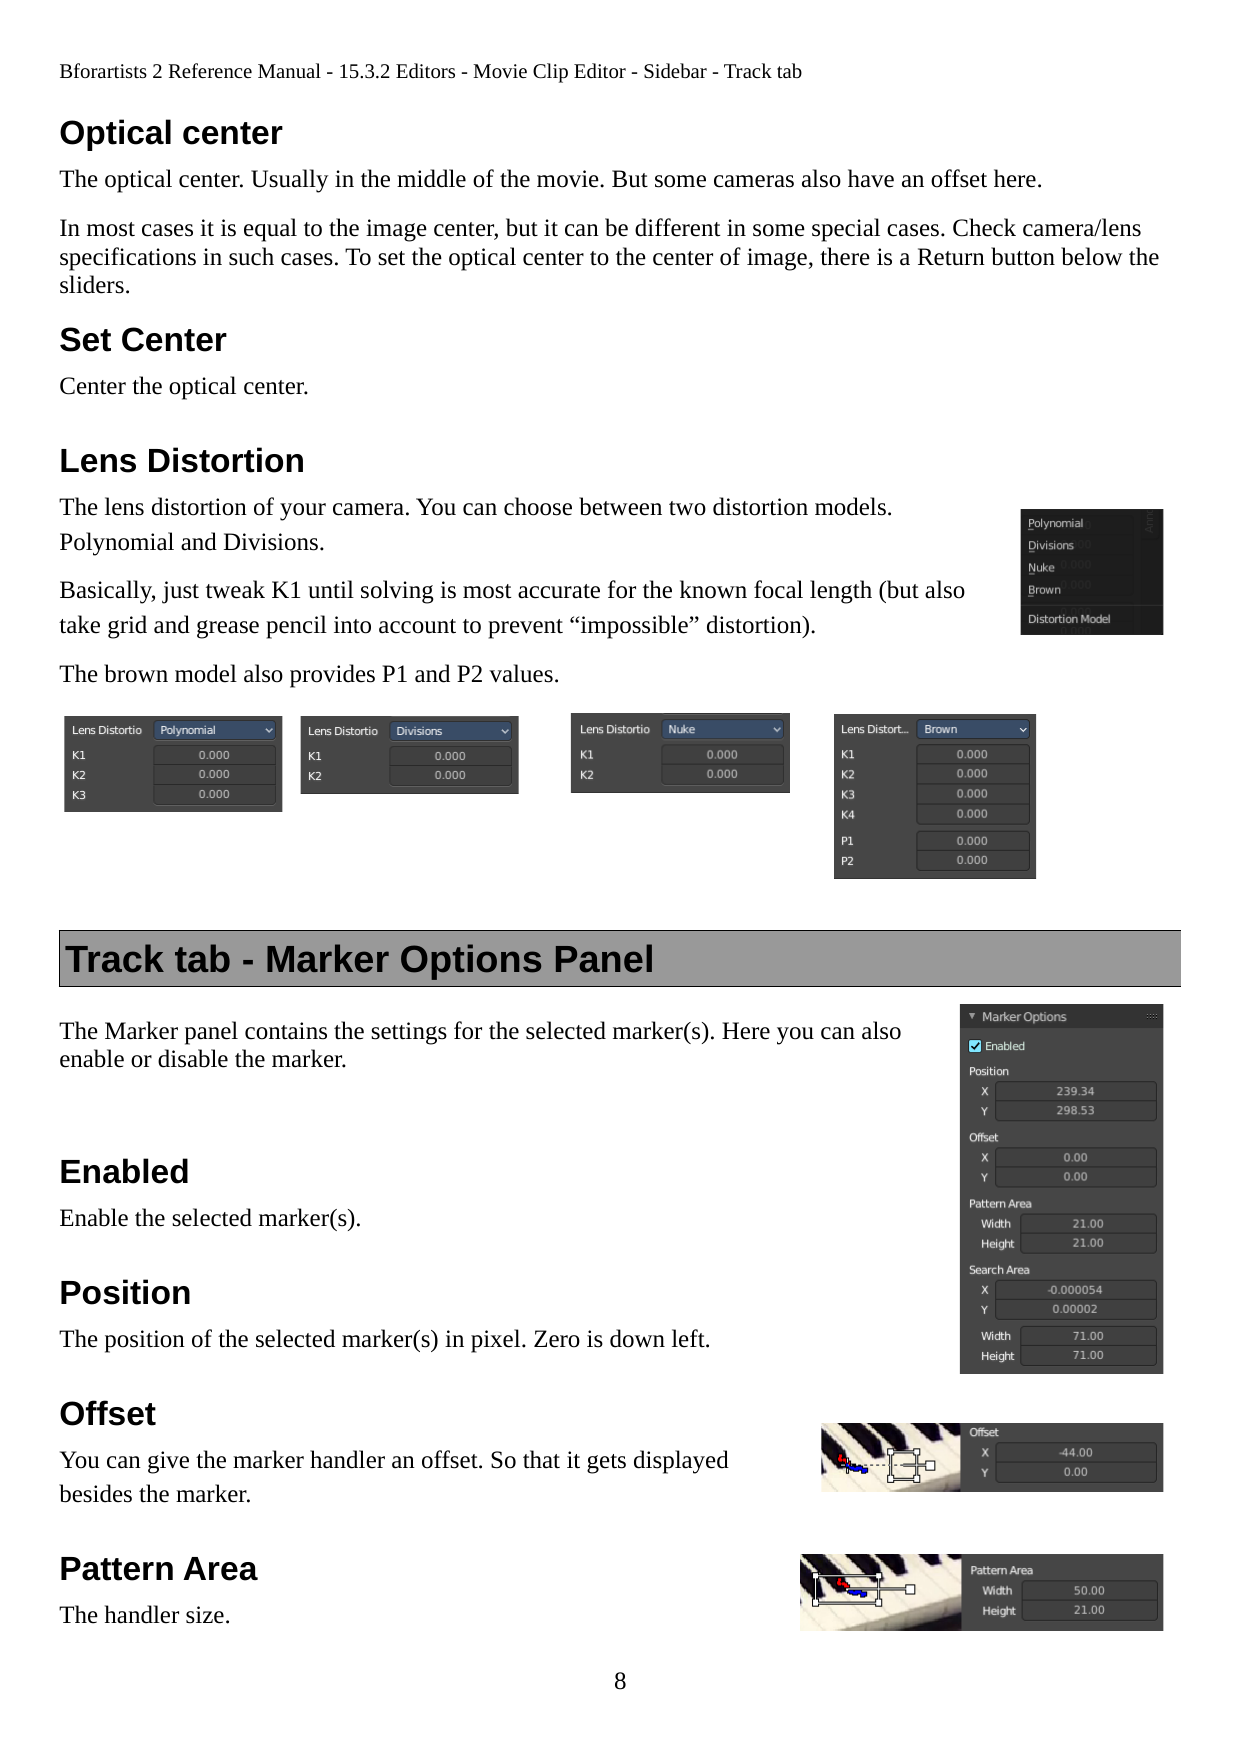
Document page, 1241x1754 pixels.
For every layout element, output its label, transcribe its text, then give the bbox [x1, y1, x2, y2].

subtitle Optical center [59, 113, 1181, 151]
subtitle Lens Distortion [59, 441, 1181, 479]
text You can give the marker handler an offset. So that it gets displayed besides the marker. [59, 1445, 1181, 1508]
picture [570, 713, 790, 793]
subtitle Enabled [59, 1152, 959, 1190]
picture [1020, 509, 1164, 635]
picture [834, 714, 1037, 879]
subtitle [1164, 1273, 1181, 1311]
text The lens distortion of your camera. You can choose between two distortion models. Polynomial and Divisions. [59, 492, 1181, 555]
picture [800, 1554, 1164, 1631]
subtitle Offset [59, 1394, 1181, 1432]
list In most cases it is equal to the image center, but it can be different in some special cases. Check camera/lens specifications in such cases. To set the optical center to the center of image, there is a Return button below the sliders. [59, 213, 1181, 299]
text Basically, just tweak K1 until solving is most accurate for the known focal length (but also take grid and grease pencil into account to prevent “impossible” distortion). [59, 576, 1181, 639]
text The handler size. [59, 1600, 800, 1629]
text The optical center. Usually in the middle of the movie. But some cameras also have an offset here. [59, 164, 1181, 192]
subtitle [1164, 1152, 1181, 1190]
text Center the optical center. [59, 371, 1181, 400]
text Enable the selected marker(s). [59, 1203, 959, 1231]
subtitle Set Center [59, 320, 1181, 358]
picture [821, 1423, 1164, 1492]
picture [959, 1004, 1164, 1374]
picture [64, 716, 283, 812]
text The brown model also provides P1 and P2 values. [59, 659, 1181, 688]
table_header Track tab - Marker Options Panel [60, 931, 1181, 986]
picture [300, 716, 519, 794]
subtitle Pattern Area [59, 1549, 1181, 1588]
text [1164, 1600, 1181, 1629]
text The position of the selected marker(s) in pixel. Zero is down left. [59, 1324, 959, 1352]
text The Marker panel contains the settings for the selected marker(s). Here you can also enable or disable the marker. [59, 1016, 959, 1073]
subtitle Position [59, 1273, 959, 1311]
